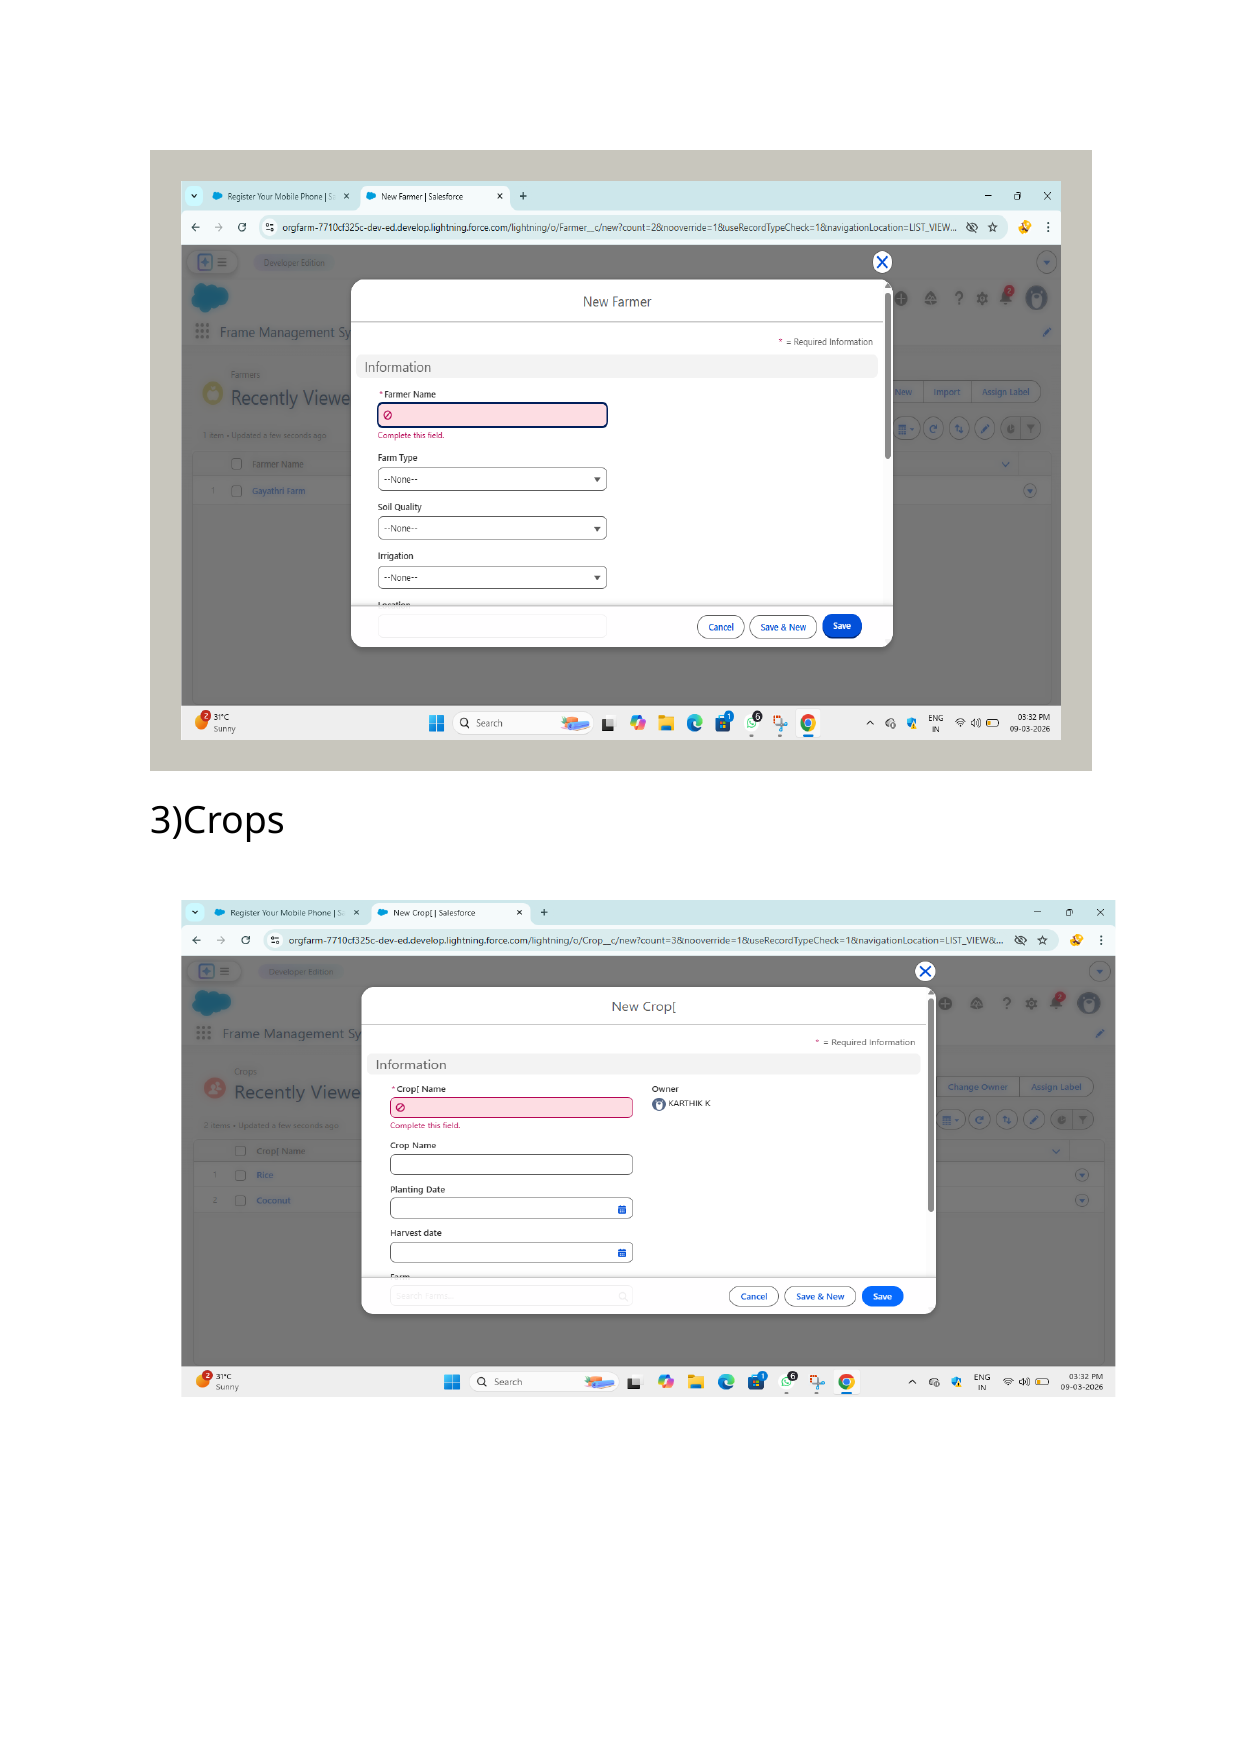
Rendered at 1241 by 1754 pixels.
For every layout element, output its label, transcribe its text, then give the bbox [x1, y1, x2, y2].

picture [181, 900, 1116, 1397]
picture [181, 181, 1061, 740]
text 3)Crops [150, 793, 1090, 844]
